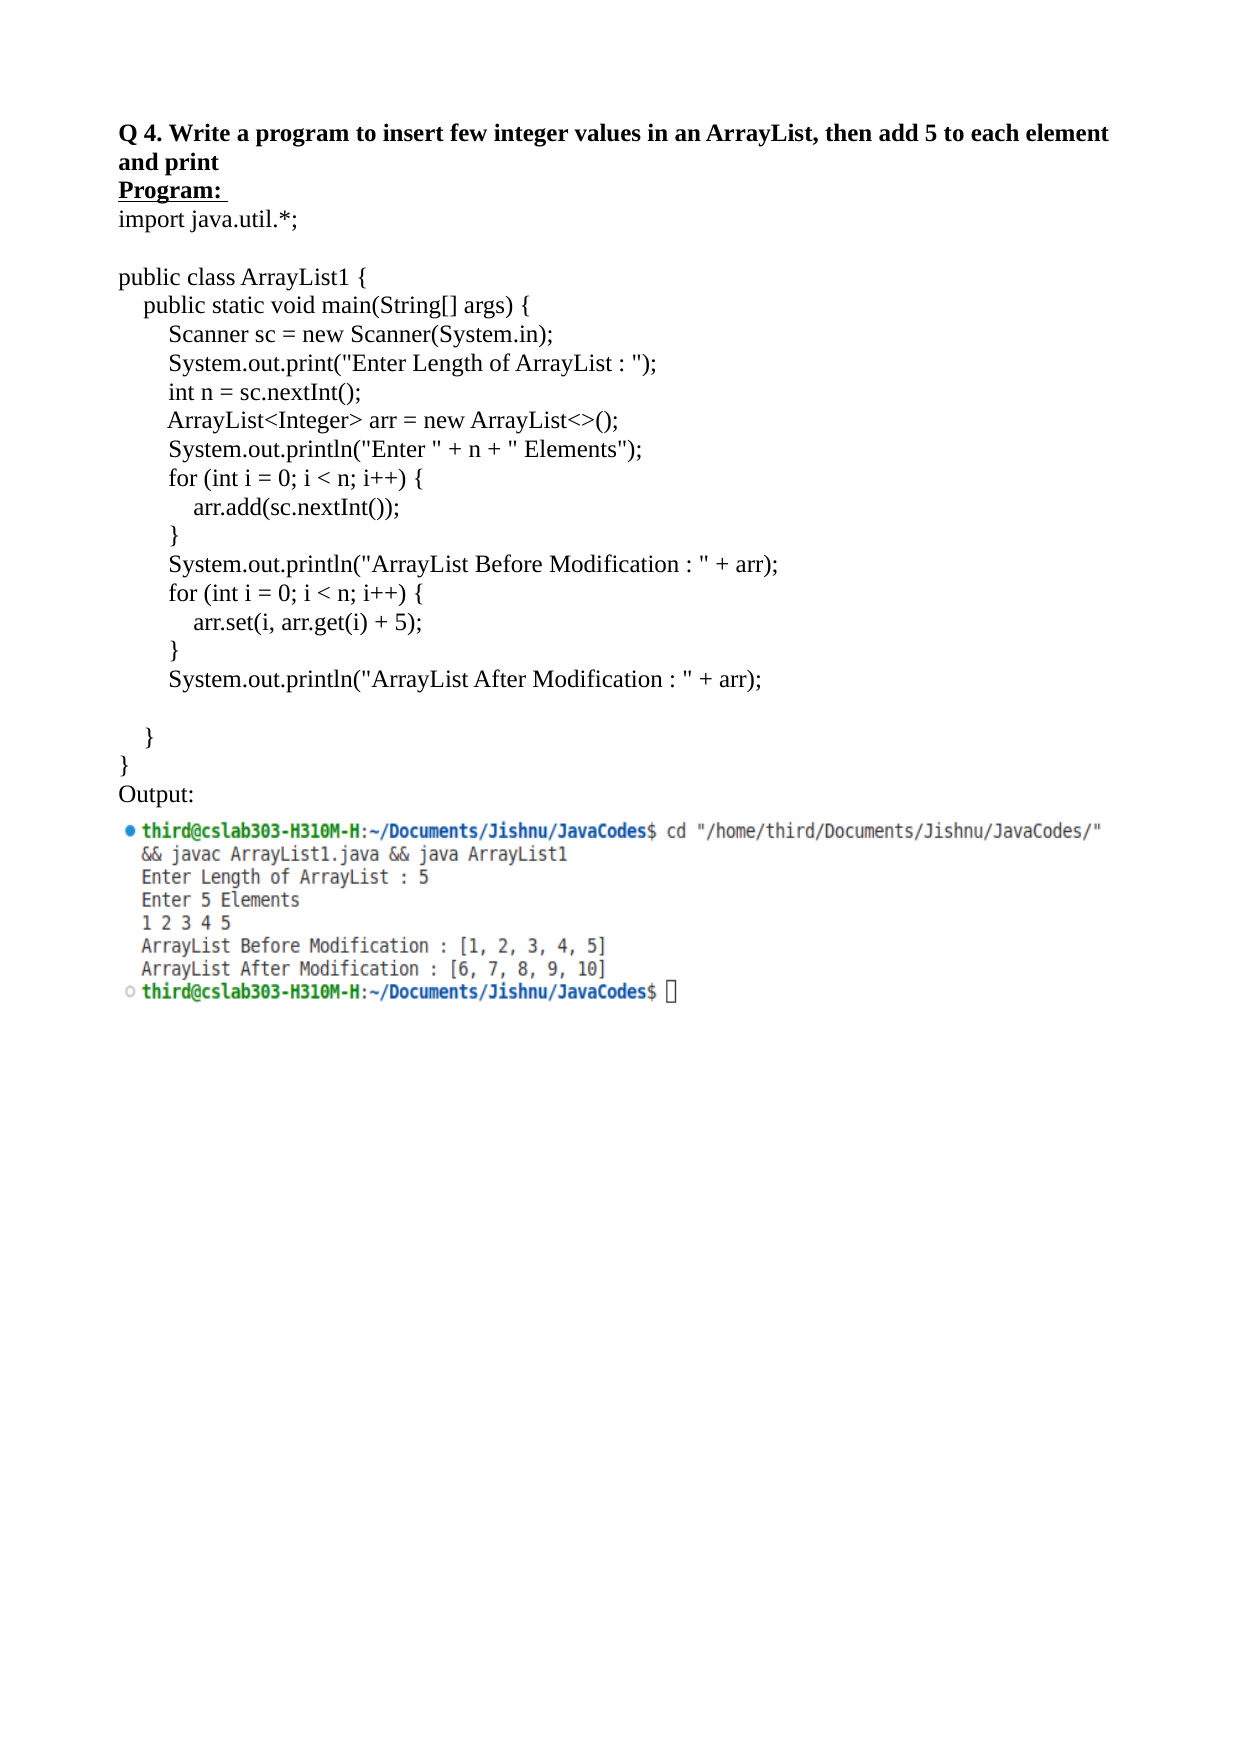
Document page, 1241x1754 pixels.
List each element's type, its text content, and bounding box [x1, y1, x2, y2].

text import java.util.*; [118, 204, 1122, 233]
text System.out.println("ArrayList Before Modification : " + arr); [118, 549, 1122, 578]
text int n = sc.nextInt(); [118, 377, 1122, 406]
text } [118, 751, 1122, 779]
text ArrayList<Integer> arr = new ArrayList<>(); [118, 406, 1122, 434]
text } [118, 722, 1122, 751]
text } [118, 636, 1122, 664]
text System.out.print("Enter Length of ArrayList : "); [118, 348, 1122, 377]
text Q 4. Write a program to insert few integer values in an ArrayList, then add 5 to each element and print [118, 118, 1122, 176]
text for (int i = 0; i < n; i++) { [118, 578, 1122, 607]
text System.out.println("Enter " + n + " Elements"); [118, 434, 1122, 463]
text arr.add(sc.nextInt()); [118, 492, 1122, 521]
text for (int i = 0; i < n; i++) { [118, 463, 1122, 492]
text Output: [118, 779, 1122, 808]
text Program: [118, 176, 1122, 204]
text System.out.println("ArrayList After Modification : " + arr); [118, 664, 1122, 693]
picture [118, 808, 1123, 1016]
text public class ArrayList1 { [118, 262, 1122, 291]
text Scanner sc = new Scanner(System.in); [118, 319, 1122, 348]
text public static void main(String[] args) { [118, 291, 1122, 319]
text arr.set(i, arr.get(i) + 5); [118, 607, 1122, 636]
text } [118, 521, 1122, 549]
